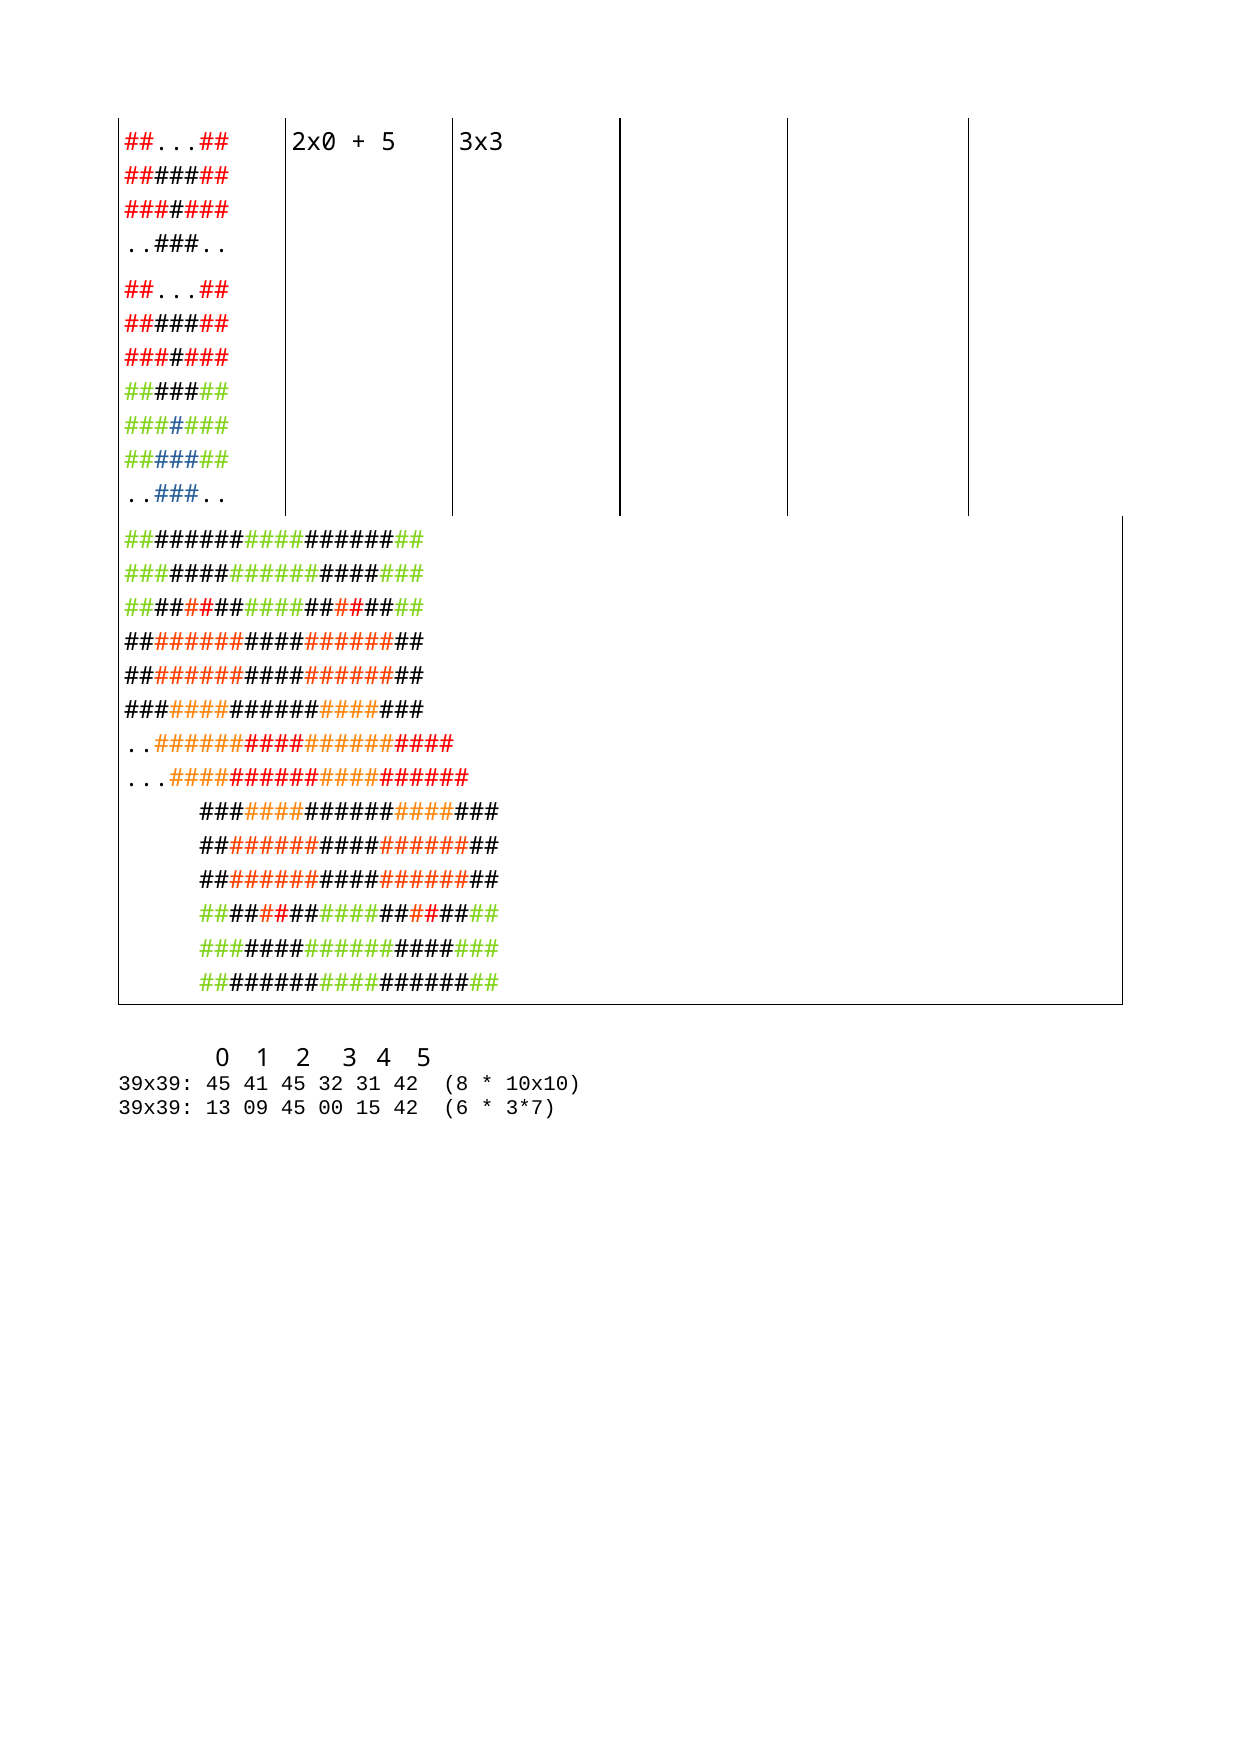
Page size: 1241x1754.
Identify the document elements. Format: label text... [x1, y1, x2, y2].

table_cell [621, 266, 787, 516]
table_cell 2x0 + 5 [286, 118, 452, 266]
table_cell [286, 266, 452, 516]
table_cell ##...## ####### ####### ..###.. [119, 118, 285, 266]
table_cell [788, 118, 968, 266]
table_cell [788, 266, 968, 516]
text 39x39: 45 41 45 32 31 42 (8 * 10x10) [118, 1073, 1122, 1097]
table_cell [453, 266, 619, 516]
table_cell [621, 118, 787, 266]
table_cell [969, 118, 1122, 266]
table_cell ##...## ####### ####### ####### ####### ####### ..###.. [119, 266, 285, 516]
table_cell #################### #################### #################### #################### #################### #################### ..#################### ...#################### #################### #################### #################### #################### #################### #################### [119, 516, 1122, 1004]
text 0 1 2 3 4 5 [118, 1039, 1122, 1073]
table_cell [969, 266, 1122, 516]
text 39x39: 13 09 45 00 15 42 (6 * 3*7) [118, 1097, 1122, 1121]
table_cell 3x3 [453, 118, 619, 266]
